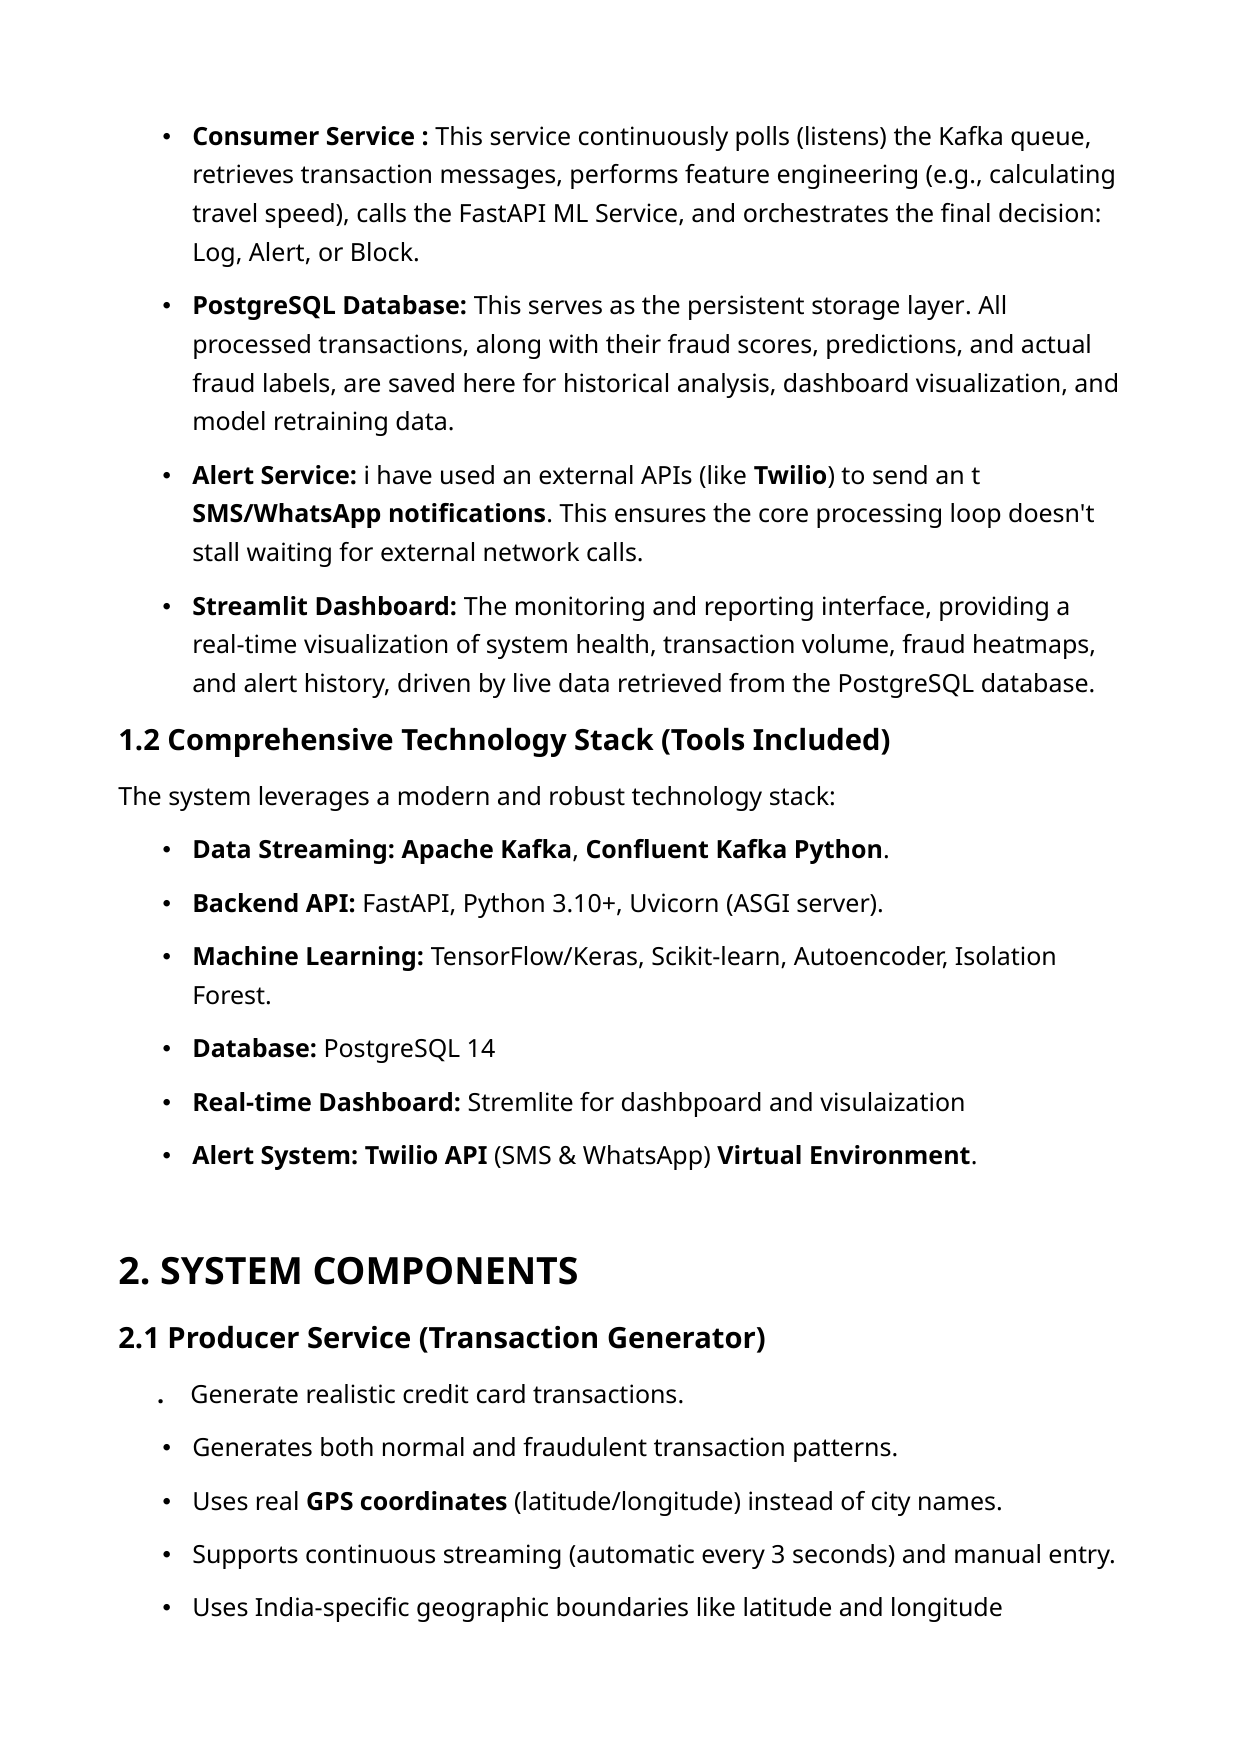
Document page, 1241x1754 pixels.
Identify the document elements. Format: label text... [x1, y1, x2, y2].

list Backend API: FastAPI, Python 3.10+, Uvicorn (ASGI server). [162, 885, 1122, 919]
list Supports continuous streaming (automatic every 3 seconds) and manual entry. [162, 1537, 1122, 1571]
list Uses India-specific geographic boundaries like latitude and longitude [162, 1590, 1122, 1624]
subtitle 1.2 Comprehensive Technology Stack (Tools Included) [118, 719, 1122, 759]
list Uses real GPS coordinates (latitude/longitude) instead of city names. [162, 1483, 1122, 1517]
list PostgreSQL Database: This serves as the persistent storage layer. All processed transactions, along with their fraud scores, predictions, and actual fraud labels, are saved here for historical analysis, dashboard visualization, and model retraining data. [162, 288, 1122, 438]
list Machine Learning: TensorFlow/Keras, Scikit-learn, Autoencoder, Isolation Forest. [162, 939, 1122, 1012]
list Streamlit Dashboard: The monitoring and reporting interface, providing a real-time visualization of system health, transaction volume, fraud heatmaps, and alert history, driven by live data retrieved from the PostgreSQL database. [162, 588, 1122, 700]
subtitle 2. SYSTEM COMPONENTS [118, 1244, 1122, 1295]
text The system leverages a modern and robust technology stack: [118, 779, 1122, 813]
list Database: PostgreSQL 14 [162, 1031, 1122, 1065]
list Consumer Service : This service continuously polls (listens) the Kafka queue, retrieves transaction messages, performs feature engineering (e.g., calculating travel speed), calls the FastAPI ML Service, and orchestrates the final decision: Log, Alert, or Block. [162, 118, 1122, 268]
list Alert System: Twilio API (SMS & WhatsApp) Virtual Environment. [162, 1137, 1122, 1172]
list Alert Service: i have used an external APIs (like Twilio) to send an t SMS/WhatsApp notifications. This ensures the core processing loop doesn't stall waiting for external network calls. [162, 457, 1122, 569]
subtitle 2.1 Producer Service (Transaction Generator) [118, 1317, 1122, 1357]
list Data Streaming: Apache Kafka, Confluent Kafka Python. [162, 832, 1122, 866]
list Generates both normal and fraudulent transaction patterns. [162, 1430, 1122, 1464]
text . Generate realistic credit card transactions. [118, 1377, 1122, 1411]
list Real-time Dashboard: Stremlite for dashbpoard and visulaization [162, 1084, 1122, 1118]
